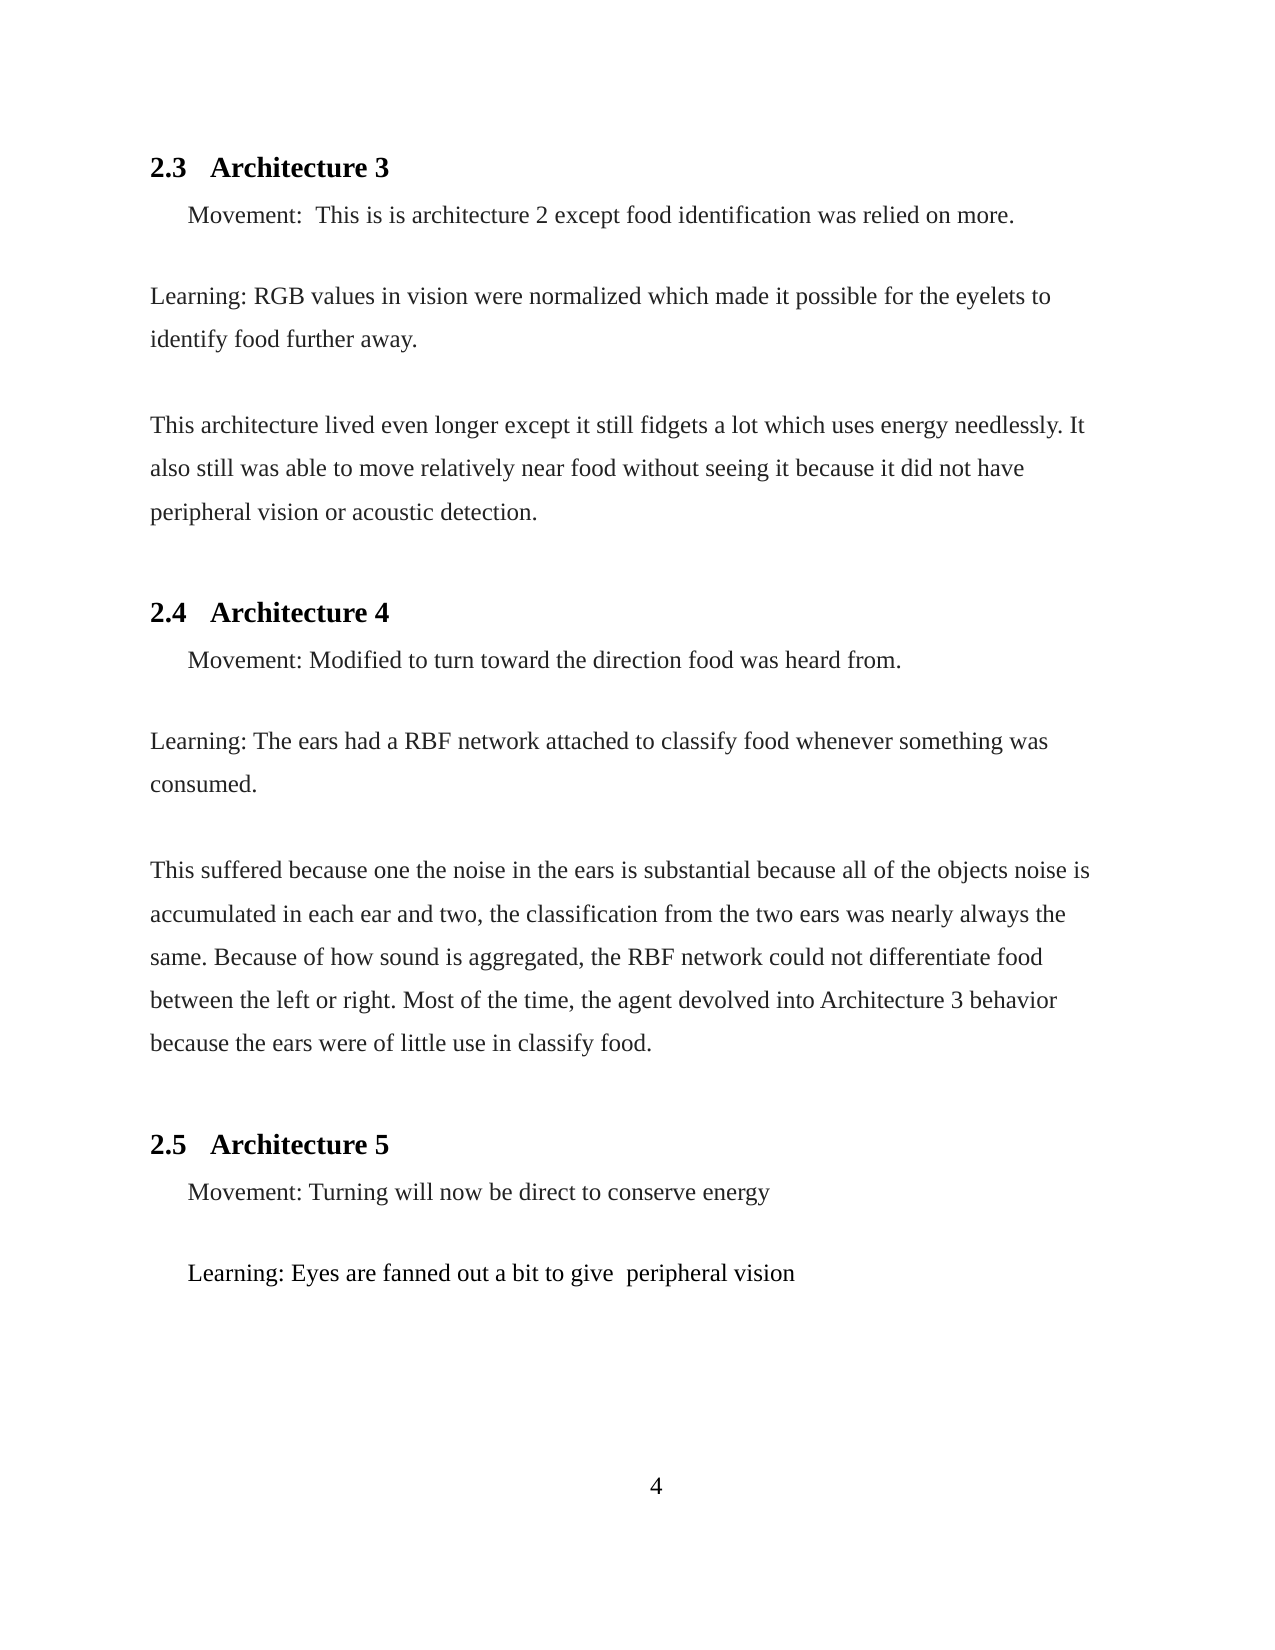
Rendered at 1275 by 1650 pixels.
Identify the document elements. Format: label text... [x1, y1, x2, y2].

subtitle Architecture 4 [150, 595, 1125, 629]
text Movement: Turning will now be direct to conserve energy [150, 1177, 1125, 1206]
subtitle Architecture 3 [150, 150, 1125, 183]
text Movement: This is is architecture 2 except food identification was relied on more. [150, 200, 1125, 229]
subtitle Architecture 5 [150, 1127, 1125, 1160]
text Learning: The ears had a RBF network attached to classify food whenever something was consumed. [150, 726, 1125, 798]
text This architecture lived even longer except it still fidgets a lot which uses energy needlessly. It also still was able to move relatively near food without seeing it because it did not have peripheral vision or acoustic detection. [150, 410, 1125, 525]
text Movement: Modified to turn toward the direction food was heard from. [150, 646, 1125, 674]
text Learning: Eyes are fanned out a bit to give peripheral vision [150, 1258, 1125, 1287]
text Learning: RGB values in vision were normalized which made it possible for the eyelets to identify food further away. [150, 281, 1125, 353]
text This suffered because one the noise in the ears is substantial because all of the objects noise is accumulated in each ear and two, the classification from the two ears was nearly always the same. Because of how sound is aggregated, the RBF network could not differentiate food between the left or right. Most of the time, the agent devolved into Architecture 3 behavior because the ears were of little use in classify food. [150, 856, 1125, 1057]
